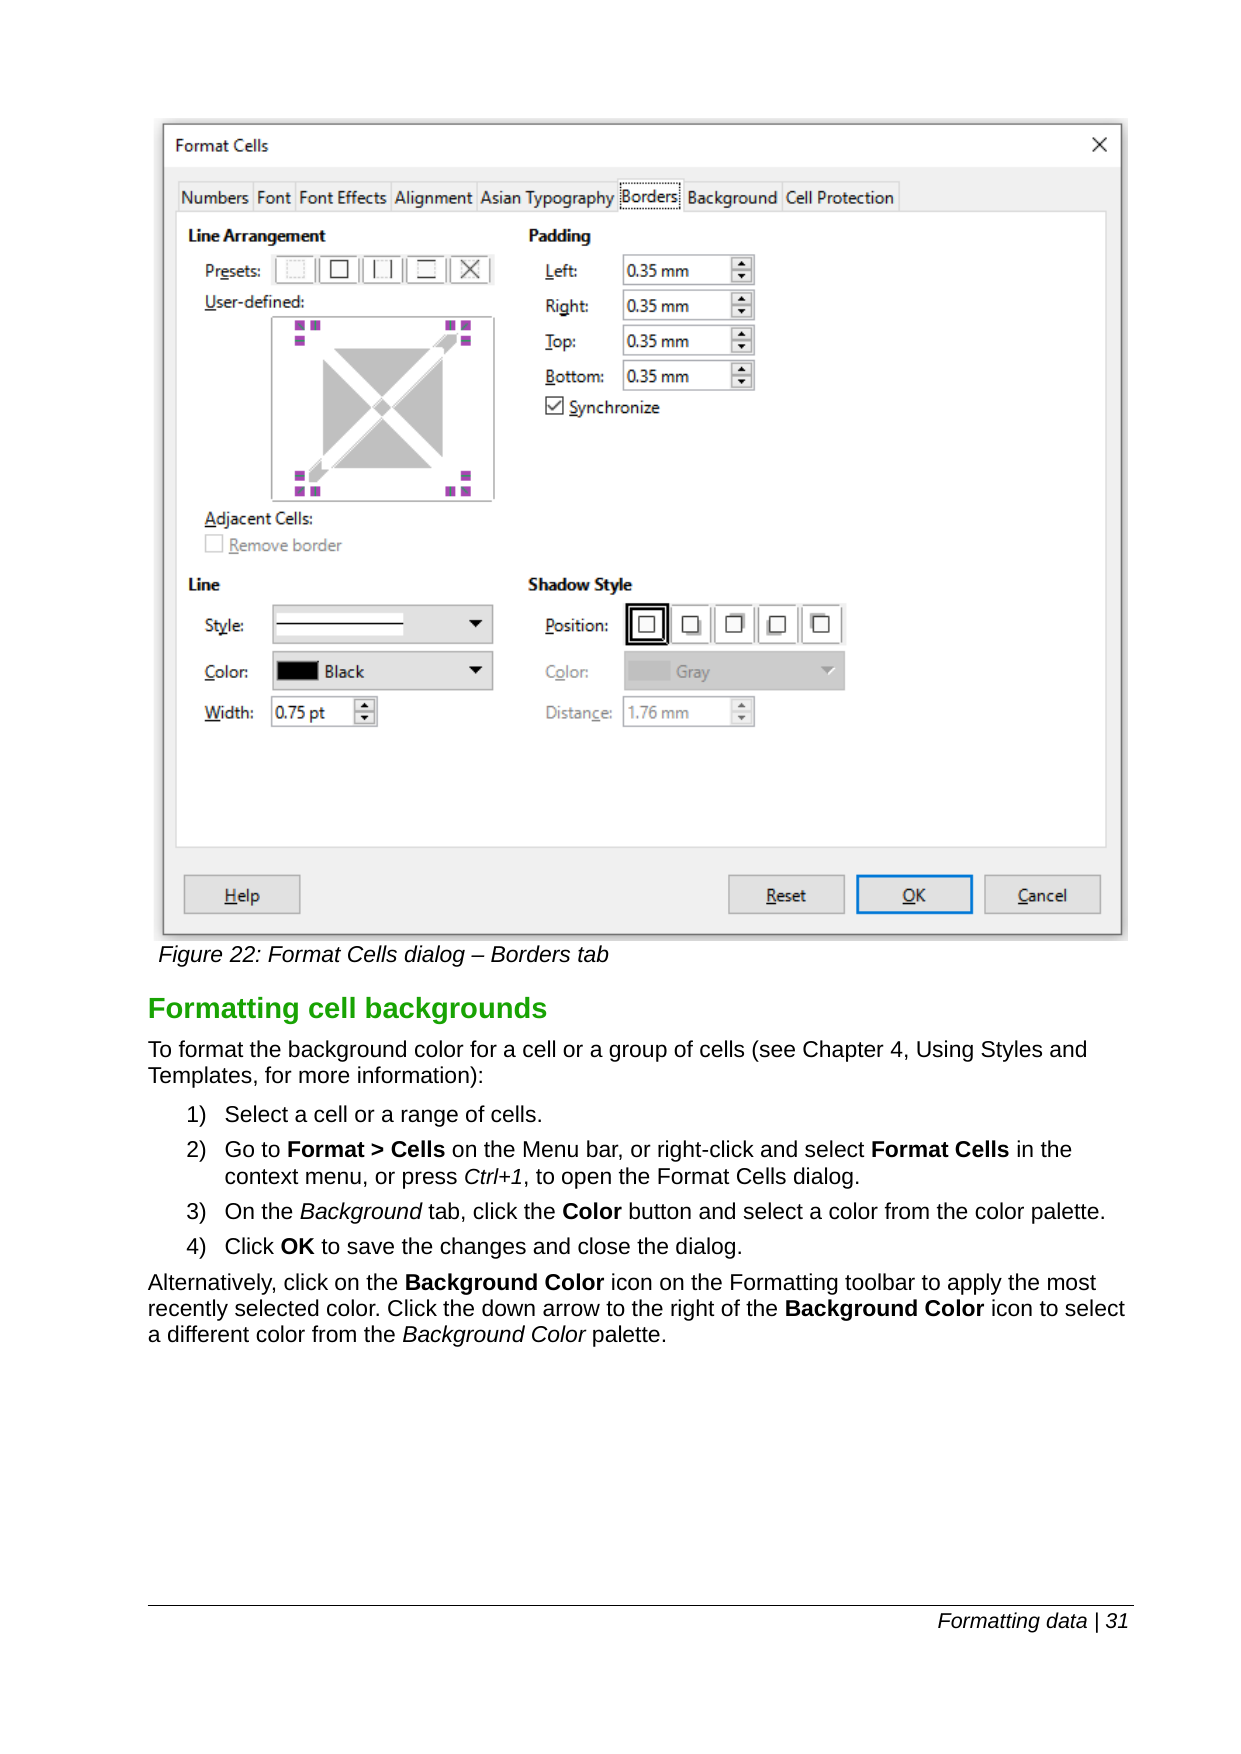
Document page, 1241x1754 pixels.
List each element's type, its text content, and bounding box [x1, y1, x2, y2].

subtitle Formatting cell backgrounds [148, 991, 1134, 1024]
list On the Background tab, click the Color button and select a color from the color palette. [207, 1198, 1134, 1224]
list Click OK to save the changes and close the dialog. [207, 1233, 1134, 1259]
list Select a cell or a range of cells. [207, 1101, 1134, 1128]
text Figure 22: Format Cells dialog – Borders tab [158, 941, 1123, 967]
picture [153, 118, 1128, 941]
text Alternatively, click on the Background Color icon on the Formatting toolbar to apply the most recently selected color. Click the down arrow to the right of the Background Color icon to select a different color from the Background Color palette. [148, 1268, 1134, 1347]
text To format the background color for a cell or a group of cells (see Chapter 4, Using Styles and Templates, for more information): [148, 1036, 1134, 1089]
list Go to Format > Cells on the Menu bar, or right-click and select Format Cells in the context menu, or press Ctrl+1, to open the Format Cells dialog. [207, 1136, 1134, 1189]
